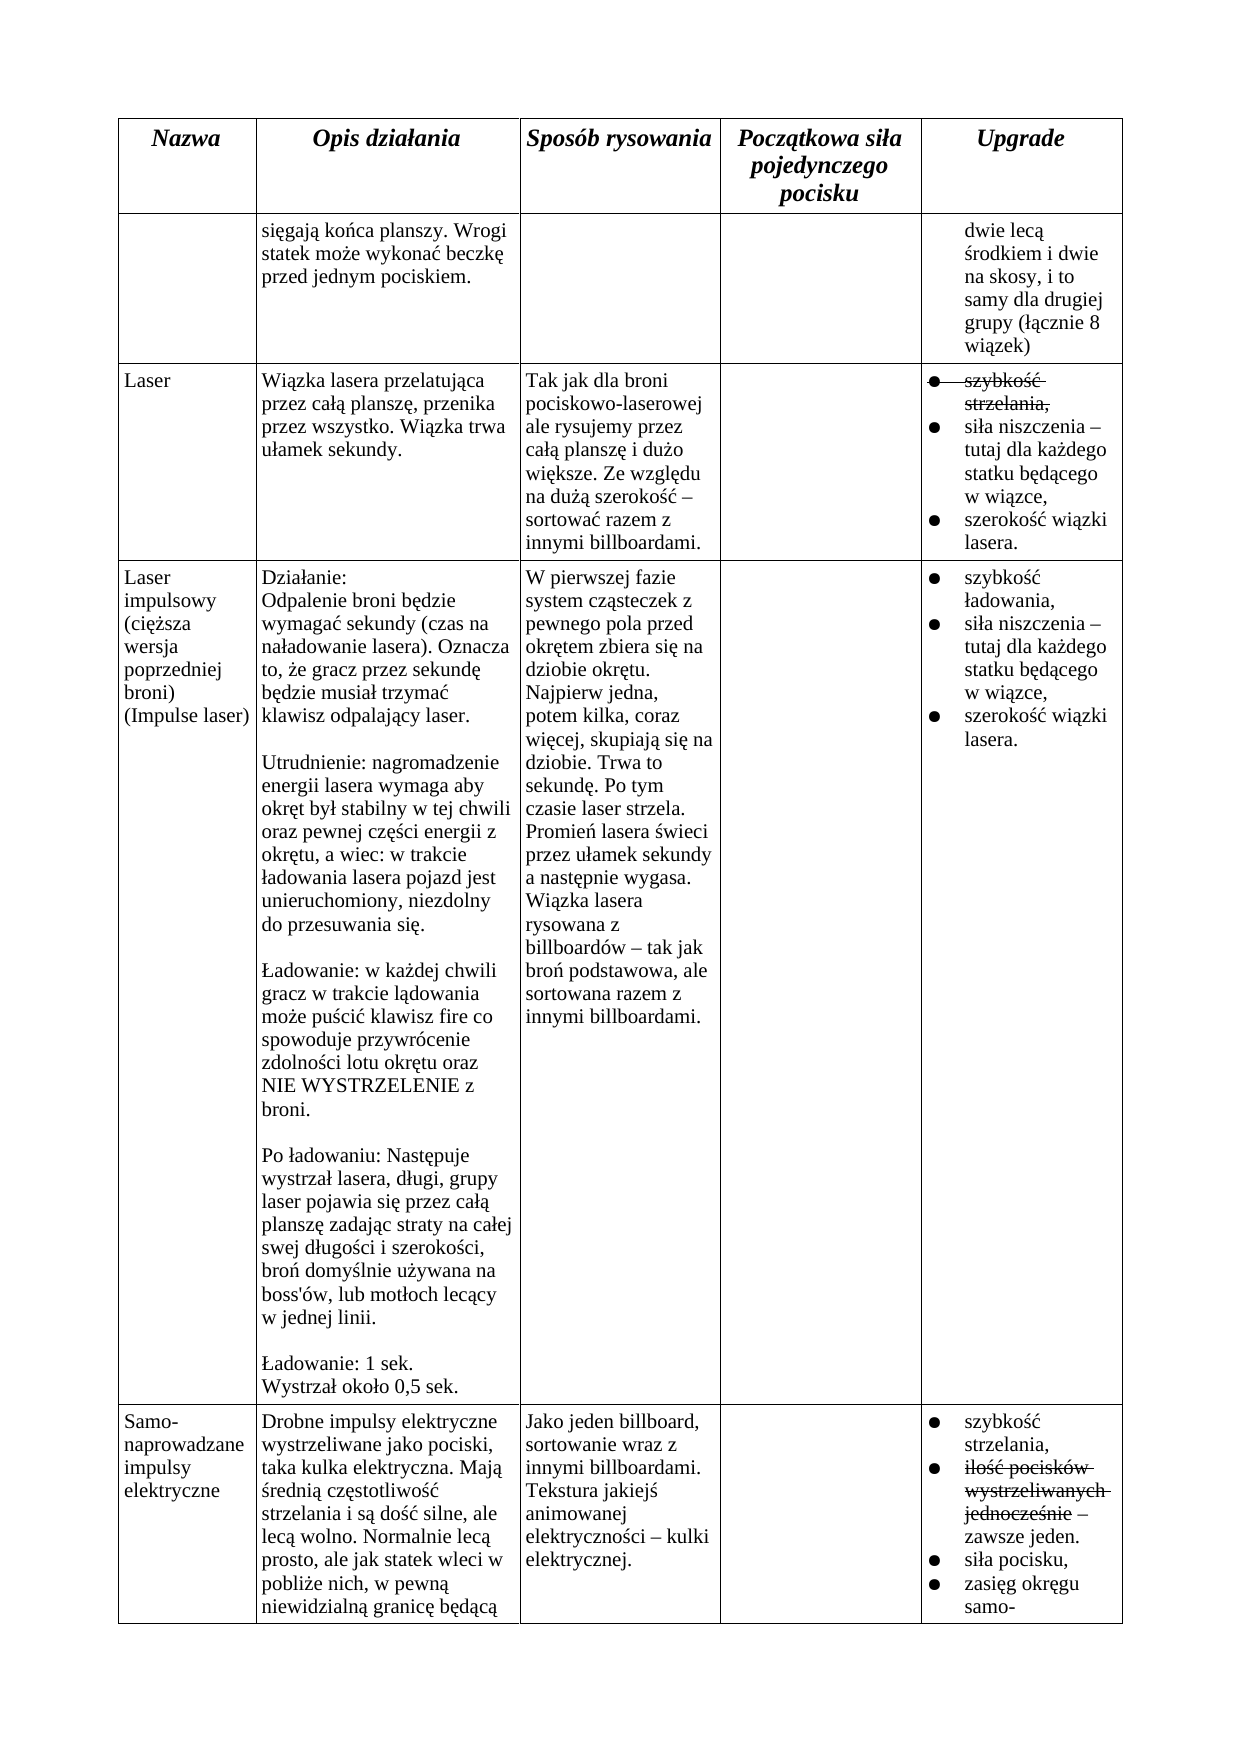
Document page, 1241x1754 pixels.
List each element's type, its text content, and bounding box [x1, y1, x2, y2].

table_cell sięgają końca planszy. Wrogi statek może wykonać beczkę przed jednym pociskiem. [257, 214, 519, 363]
table_cell Laser [119, 364, 256, 560]
table_cell Drobne impulsy elektryczne wystrzeliwane jako pociski, taka kulka elektryczna. Mają średnią częstotliwość strzelania i są dość silne, ale lecą wolno. Normalnie lecą prosto, ale jak statek wleci w pobliże nich, w pewną niewidzialną granicę będącą [257, 1405, 519, 1623]
table_cell Działanie: Odpalenie broni będzie wymagać sekundy (czas na naładowanie lasera). Oznacza to, że gracz przez sekundę będzie musiał trzymać klawisz odpalający laser. Utrudnienie: nagromadzenie energii lasera wymaga aby okręt był stabilny w tej chwili oraz pewnej części energii z okrętu, a wiec: w trakcie ładowania lasera pojazd jest unieruchomiony, niezdolny do przesuwania się. Ładowanie: w każdej chwili gracz w trakcie lądowania może puścić klawisz fire co spowoduje przywrócenie zdolności lotu okrętu oraz NIE WYSTRZELENIE z broni. Po ładowaniu: Następuje wystrzał lasera, długi, grupy laser pojawia się przez całą planszę zadając straty na całej swej długości i szerokości, broń domyślnie używana na boss'ów, lub motłoch lecący w jednej linii. Ładowanie: 1 sek. Wystrzał około 0,5 sek. [257, 561, 519, 1404]
table_cell W pierwszej fazie system cząsteczek z pewnego pola przed okrętem zbiera się na dziobie okrętu. Najpierw jedna, potem kilka, coraz więcej, skupiają się na dziobie. Trwa to sekundę. Po tym czasie laser strzela. Promień lasera świeci przez ułamek sekundy a następnie wygasa. Wiązka lasera rysowana z billboardów – tak jak broń podstawowa, ale sortowana razem z innymi billboardami. [521, 561, 720, 1404]
table_cell [721, 561, 921, 1404]
table_cell Tak jak dla broni pociskowo-laserowej ale rysujemy przez całą planszę i dużo większe. Ze względu na dużą szerokość – sortować razem z innymi billboardami. [521, 364, 720, 560]
table_cell [721, 364, 921, 560]
table_header Upgrade [922, 119, 1122, 213]
table_cell dwie lecą środkiem i dwie na skosy, i to samy dla drugiej grupy (łącznie 8 wiązek) [922, 214, 1122, 363]
table_cell Jako jeden billboard, sortowanie wraz z innymi billboardami. Tekstura jakiejś animowanej elektryczności – kulki elektrycznej. [521, 1405, 720, 1623]
table_header Opis działania [257, 119, 519, 213]
table_cell [119, 214, 256, 363]
table_cell szybkość ładowania, siła niszczenia – tutaj dla każdego statku będącego w wiązce, szerokość wiązki lasera. [922, 561, 1122, 1404]
table_cell Laser impulsowy (cięższa wersja poprzedniej broni) (Impulse laser) [119, 561, 256, 1404]
table_header Nazwa [119, 119, 256, 213]
table_cell szybkość strzelania, ilość pocisków wystrzeliwanych jednocześnie – zawsze jeden. siła pocisku, zasięg okręgu samo- [922, 1405, 1122, 1623]
table_header Początkowa siła pojedynczego pocisku [721, 119, 921, 213]
table_cell Wiązka lasera przelatująca przez całą planszę, przenika przez wszystko. Wiązka trwa ułamek sekundy. [257, 364, 519, 560]
table_cell [721, 1405, 921, 1623]
table_header Sposób rysowania [521, 119, 720, 213]
table_cell Samo-naprowadzane impulsy elektryczne [119, 1405, 256, 1623]
table_cell [721, 214, 921, 363]
table_cell [521, 214, 720, 363]
table_cell szybkość strzelania, siła niszczenia – tutaj dla każdego statku będącego w wiązce, szerokość wiązki lasera. [922, 364, 1122, 560]
